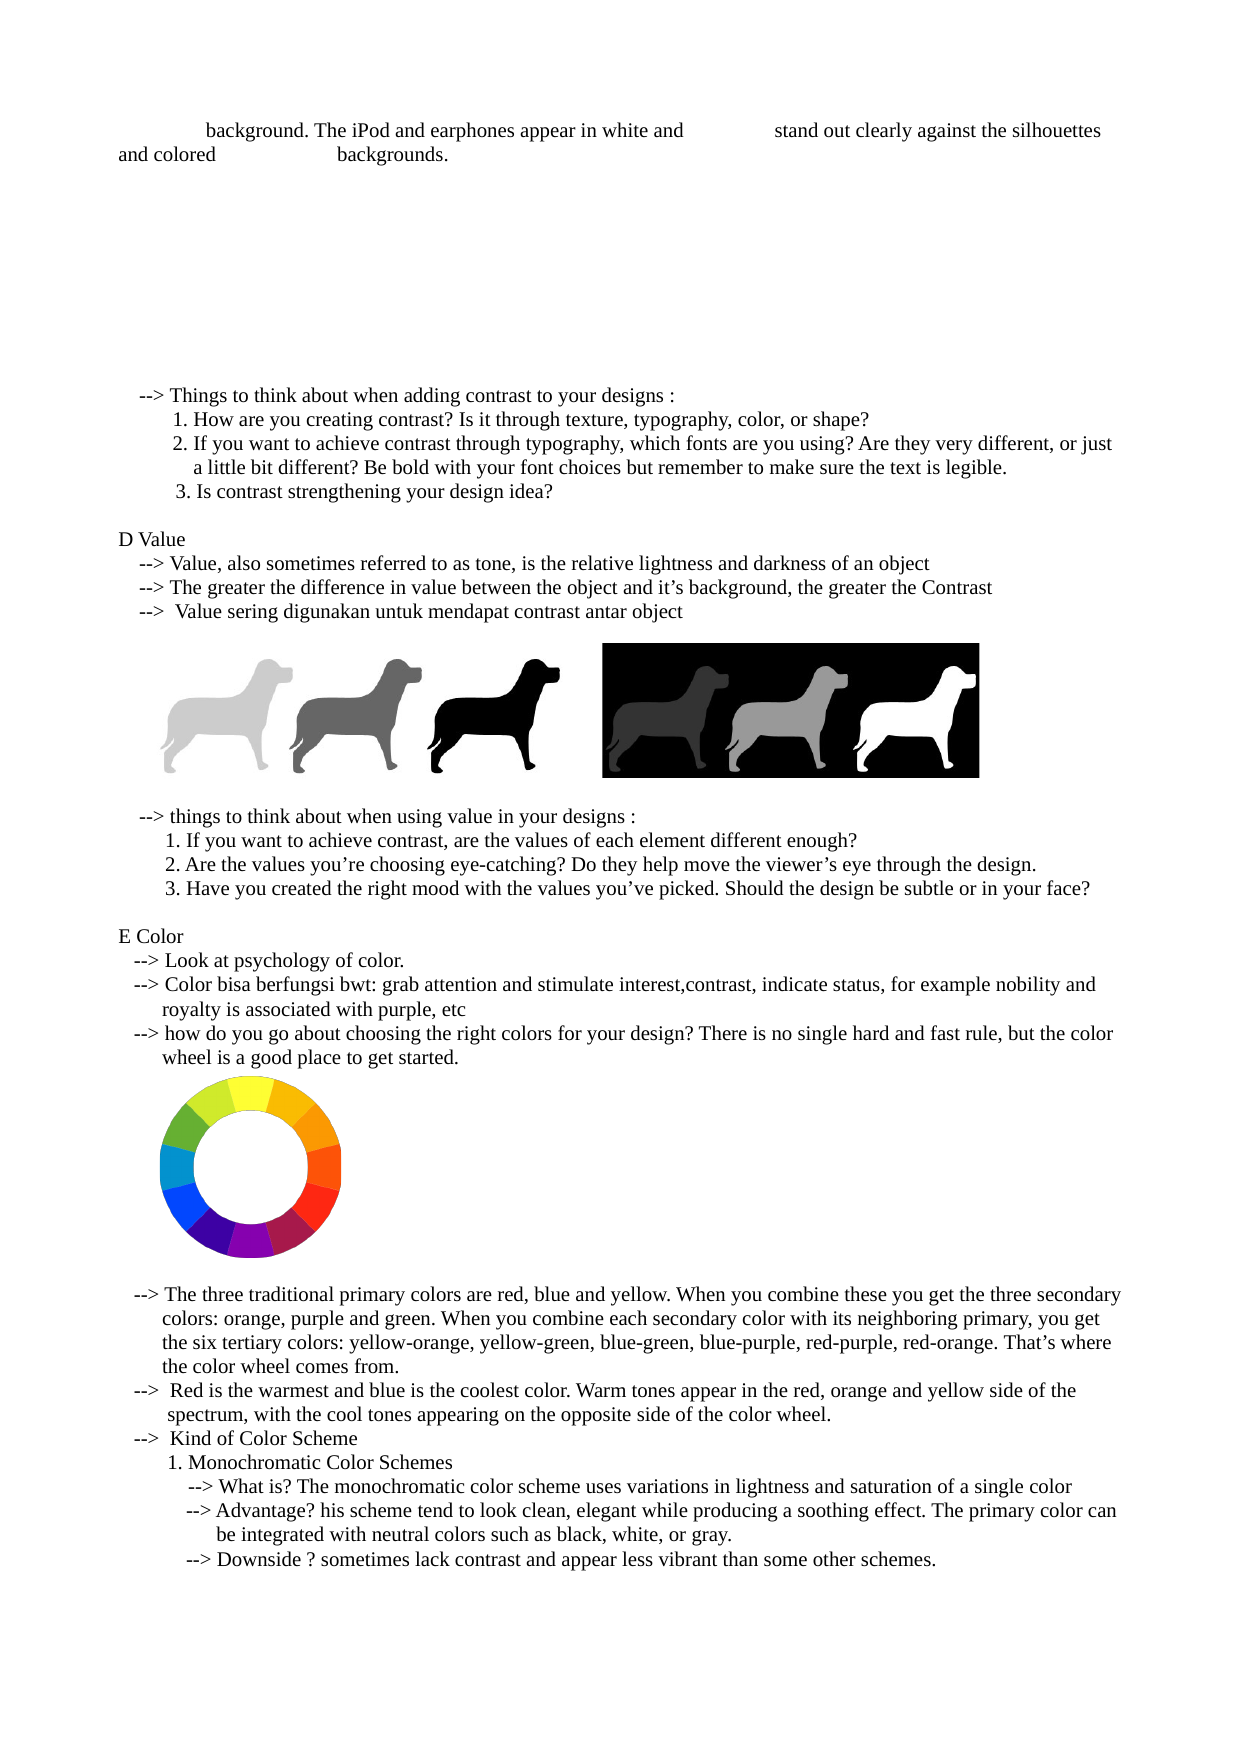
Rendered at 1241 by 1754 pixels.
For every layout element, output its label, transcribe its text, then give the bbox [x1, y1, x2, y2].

text 1. How are you creating contrast? Is it through texture, typography, color, or shape? [118, 407, 1122, 431]
text 2. If you want to achieve contrast through typography, which fonts are you using? Are they very different, or just a little bit different? Be bold with your font choices but remember to make sure the text is legible. [118, 431, 1122, 479]
text 1. Monochromatic Color Schemes [118, 1450, 1122, 1474]
text --> The greater the difference in value between the object and it’s background, the greater the Contrast [118, 575, 1122, 599]
text --> Look at psychology of color. [118, 948, 1122, 972]
picture [602, 643, 980, 778]
text --> things to think about when using value in your designs : [118, 804, 1122, 828]
text --> Red is the warmest and blue is the coolest color. Warm tones appear in the red, orange and yellow side of the spectrum, with the cool tones appearing on the opposite side of the color wheel. [118, 1378, 1122, 1426]
text E Color [118, 924, 1122, 948]
text --> The three traditional primary colors are red, blue and yellow. When you combine these you get the three secondary colors: orange, purple and green. When you combine each secondary color with its neighboring primary, you get the six tertiary colors: yellow-orange, yellow-green, blue-green, blue-purple, red-purple, red-orange. That’s where the color wheel comes from. [118, 1282, 1122, 1378]
text --> Value sering digunakan untuk mendapat contrast antar object [118, 599, 1122, 623]
text 3. Is contrast strengthening your design idea? [118, 479, 1122, 503]
text --> Value, also sometimes referred to as tone, is the relative lightness and darkness of an object [118, 551, 1122, 575]
picture [156, 635, 564, 780]
text --> Kind of Color Scheme [118, 1426, 1122, 1450]
text --> Downside ? sometimes lack contrast and appear less vibrant than some other schemes. [118, 1546, 1122, 1571]
text --> What is? The monochromatic color scheme uses variations in lightness and saturation of a single color [118, 1474, 1122, 1498]
text --> Advantage? his scheme tend to look clean, elegant while producing a soothing effect. The primary color can be integrated with neutral colors such as black, white, or gray. [118, 1498, 1122, 1546]
picture [159, 1076, 342, 1258]
text --> Color bisa berfungsi bwt: grab attention and stimulate interest,contrast, indicate status, for example nobility and royalty is associated with purple, etc [118, 972, 1122, 1021]
text --> Things to think about when adding contrast to your designs : [118, 383, 1122, 407]
text 2. Are the values you’re choosing eye-catching? Do they help move the viewer’s eye through the design. [118, 852, 1122, 876]
text 1. If you want to achieve contrast, are the values of each element different enough? [118, 828, 1122, 852]
text 3. Have you created the right mood with the values you’ve picked. Should the design be subtle or in your face? [118, 876, 1122, 900]
text background. The iPod and earphones appear in white and stand out clearly against the silhouettes and colored backgrounds. [118, 118, 1122, 166]
text D Value [118, 527, 1122, 551]
text --> how do you go about choosing the right colors for your design? There is no single hard and fast rule, but the color wheel is a good place to get started. [118, 1021, 1122, 1069]
